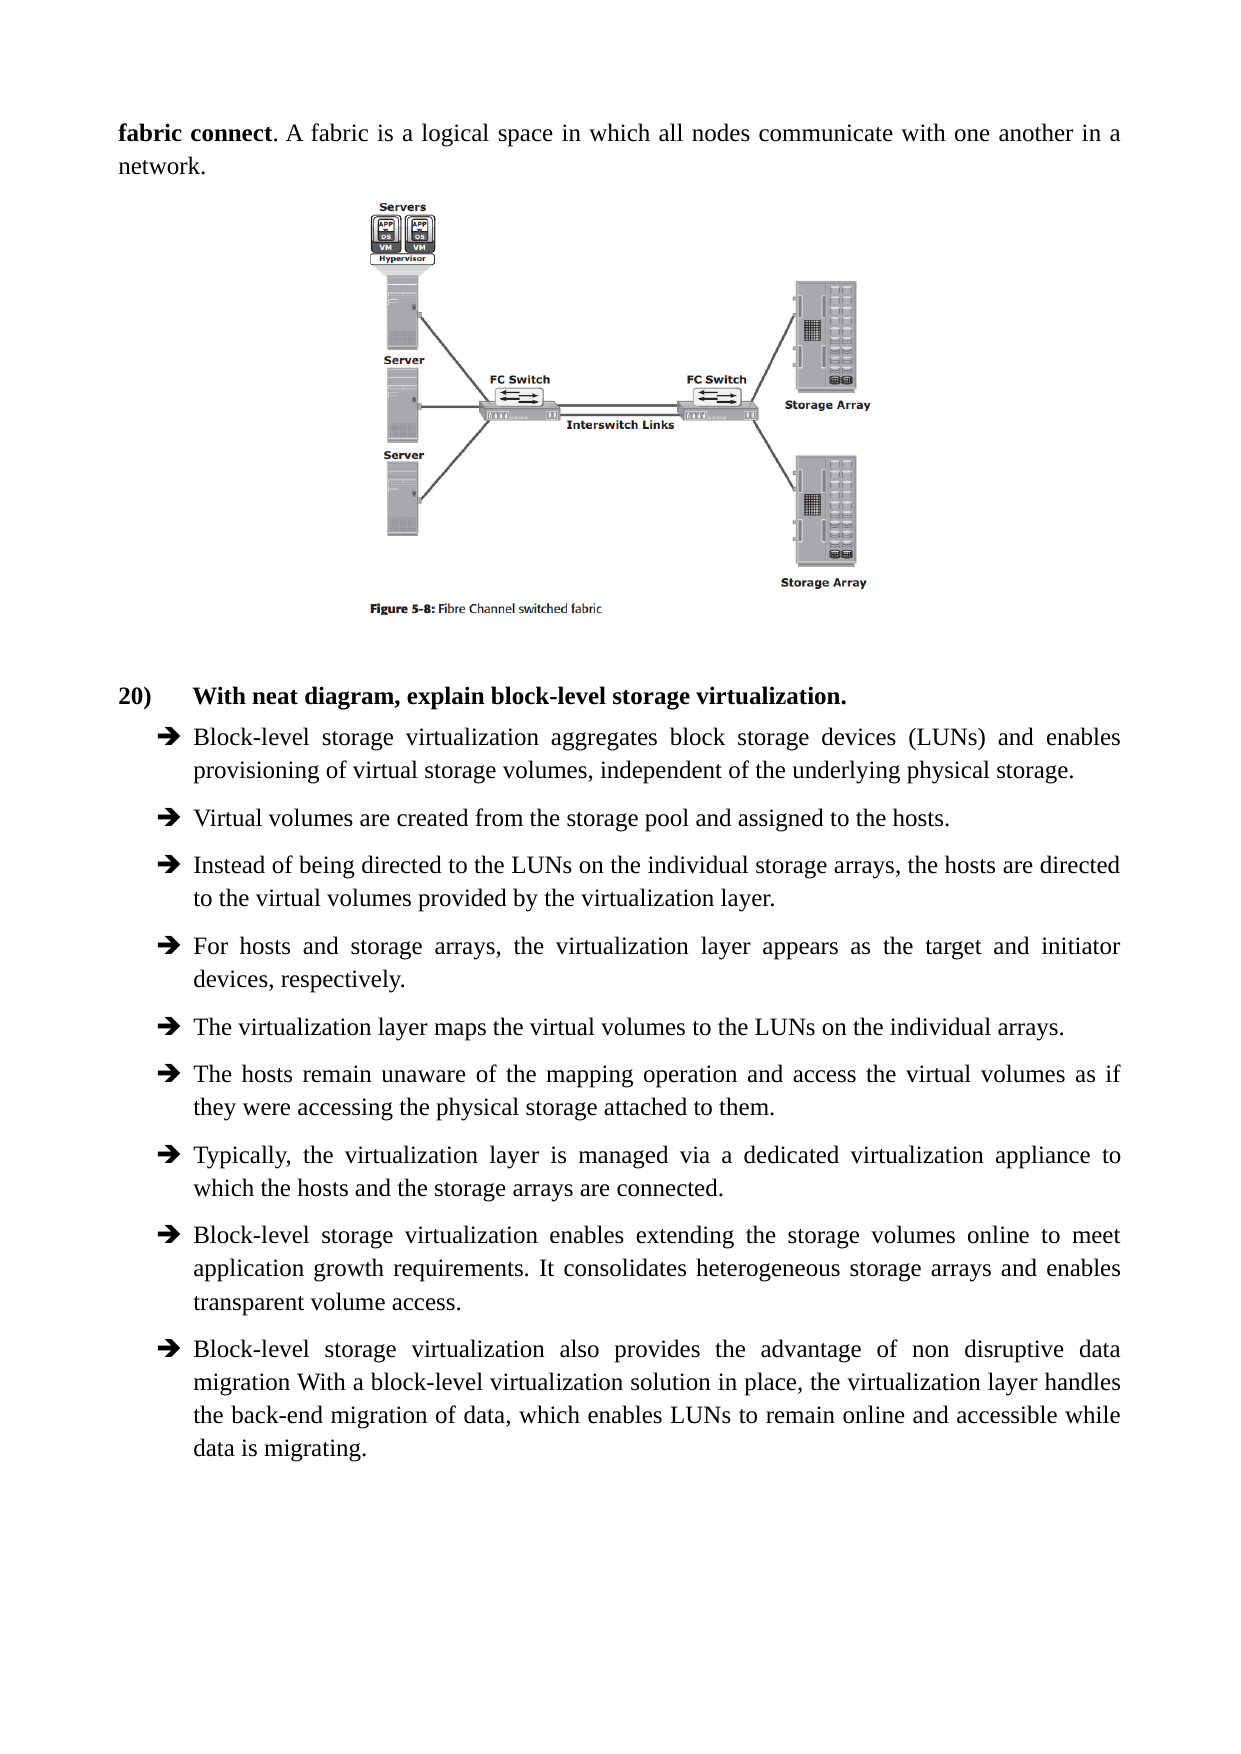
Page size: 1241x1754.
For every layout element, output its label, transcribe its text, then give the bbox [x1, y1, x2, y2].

list Typically, the virtualization layer is managed via a dedicated virtualization appliance to which the hosts and the storage arrays are connected. [156, 1140, 1122, 1202]
list Block-level storage virtualization aggregates block storage devices (LUNs) and enables provisioning of virtual storage volumes, independent of the underlying physical storage. [156, 722, 1122, 784]
subtitle With neat diagram, explain block-level storage virtualization. [118, 681, 1122, 710]
list The virtualization layer maps the virtual volumes to the LUNs on the individual arrays. [156, 1012, 1122, 1040]
list Block-level storage virtualization also provides the advantage of non disruptive data migration With a block-level virtualization solution in place, the virtualization layer handles the back-end migration of data, which enables LUNs to remain online and accessible while data is migrating. [156, 1334, 1122, 1462]
list Virtual volumes are created from the storage pool and assigned to the hosts. [156, 803, 1122, 832]
list Block-level storage virtualization enables extending the storage volumes online to meet application growth requirements. It consolidates heterogeneous storage arrays and enables transparent volume access. [156, 1221, 1122, 1315]
list Instead of being directed to the LUNs on the individual storage arrays, the hosts are directed to the virtual volumes provided by the virtualization layer. [156, 850, 1122, 912]
picture [365, 198, 875, 615]
list The hosts remain unaware of the mapping operation and access the virtual volumes as if they were accessing the physical storage attached to them. [156, 1059, 1122, 1121]
list For hosts and storage arrays, the virtualization layer appears as the target and initiator devices, respectively. [156, 931, 1122, 993]
text fabric connect. A fabric is a logical space in which all nodes communicate with one another in a network. [118, 118, 1122, 180]
